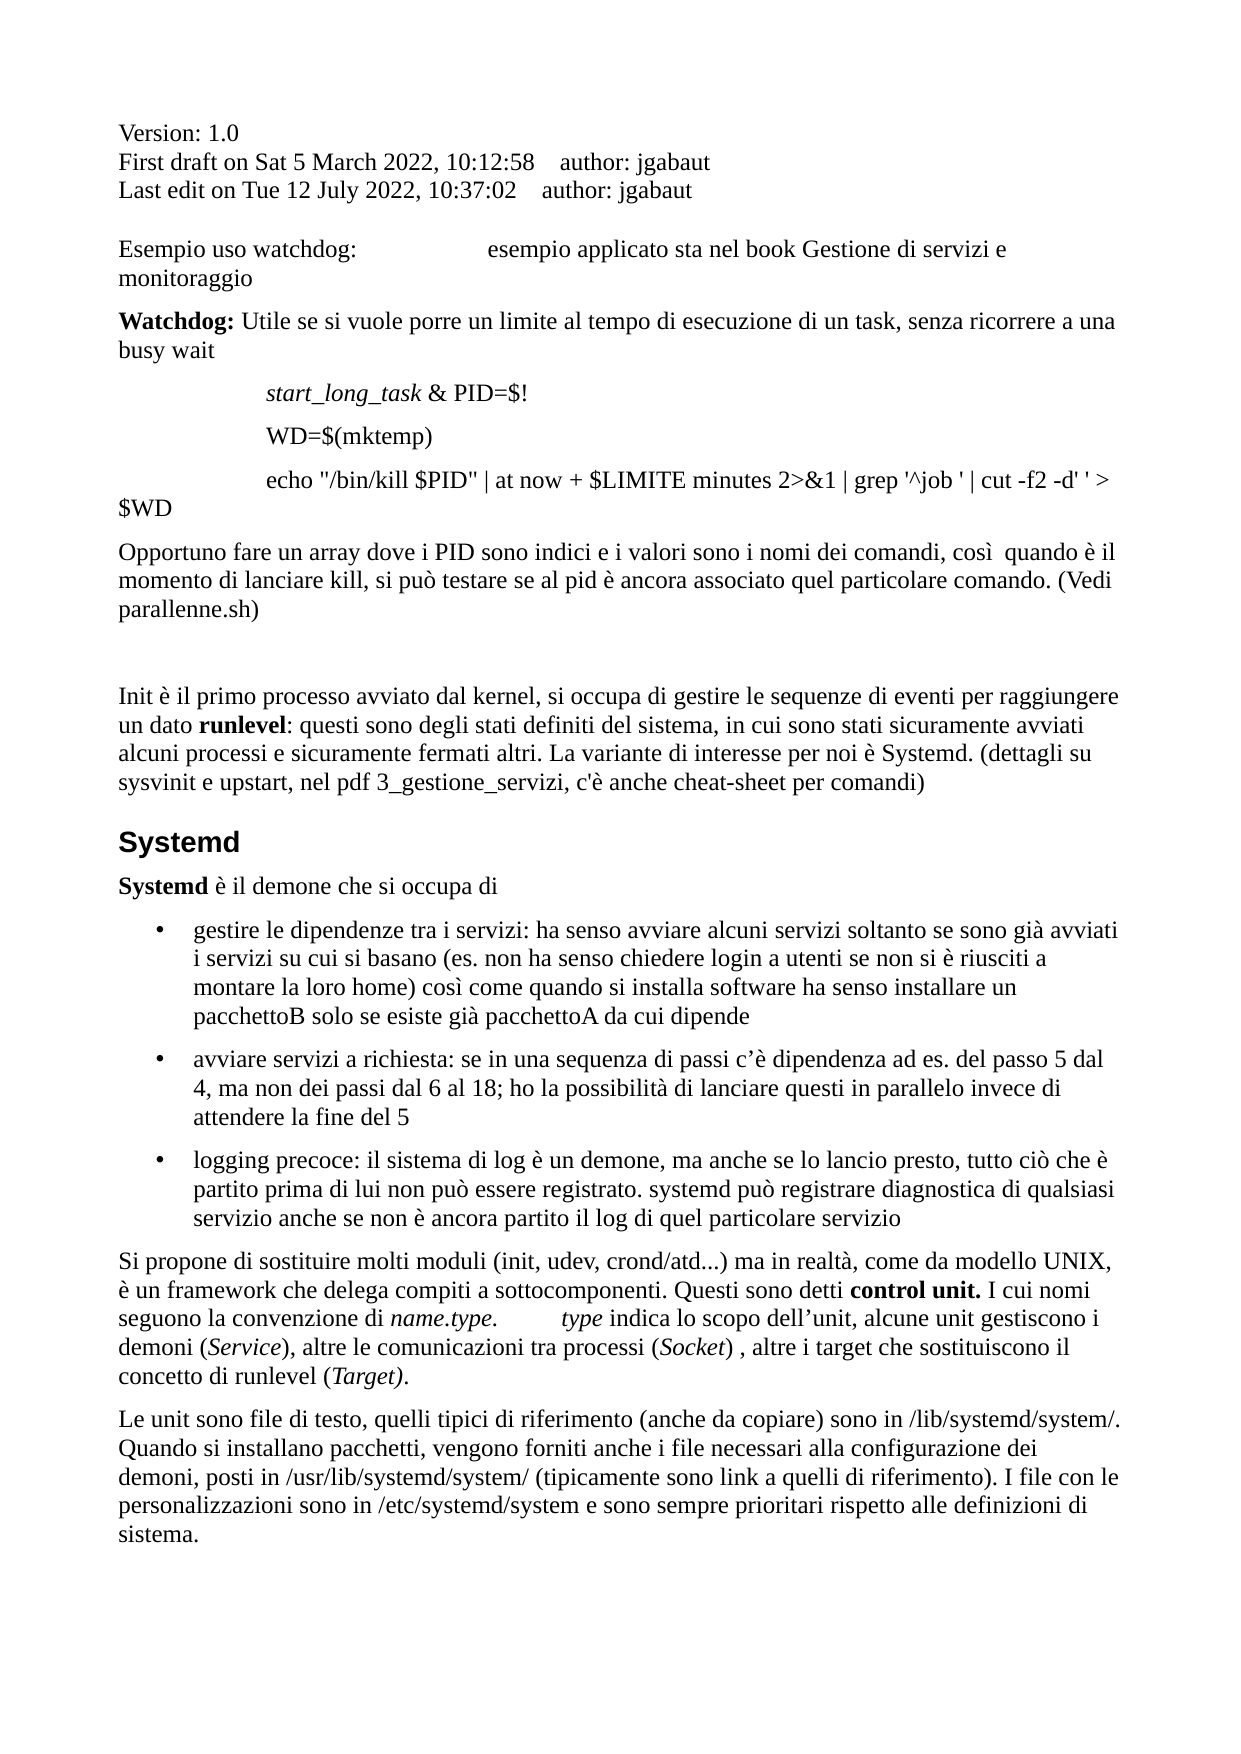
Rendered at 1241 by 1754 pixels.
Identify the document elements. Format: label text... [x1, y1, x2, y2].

text Si propone di sostituire molti moduli (init, udev, crond/atd...) ma in realtà, come da modello UNIX, è un framework che delega compiti a sottocomponenti. Questi sono detti control unit. I cui nomi seguono la convenzione di name.type. type indica lo scopo dell’unit, alcune unit gestiscono i demoni (Service), altre le comunicazioni tra processi (Socket) , altre i target che sostituiscono il concetto di runlevel (Target). [118, 1246, 1122, 1390]
list gestire le dipendenze tra i servizi: ha senso avviare alcuni servizi soltanto se sono già avviati i servizi su cui si basano (es. non ha senso chiedere login a utenti se non si è riusciti a montare la loro home) così come quando si installa software ha senso installare un pacchettoB solo se esiste già pacchettoA da cui dipende [156, 915, 1122, 1030]
text Le unit sono file di testo, quelli tipici di riferimento (anche da copiare) sono in /lib/systemd/system/. Quando si installano pacchetti, vengono forniti anche i file necessari alla configurazione dei demoni, posti in /usr/lib/systemd/system/ (tipicamente sono link a quelli di riferimento). I file con le personalizzazioni sono in /etc/systemd/system e sono sempre prioritari rispetto alle definizioni di sistema. [118, 1404, 1122, 1548]
list logging precoce: il sistema di log è un demone, ma anche se lo lancio presto, tutto ciò che è partito prima di lui non può essere registrato. systemd può registrare diagnostica di qualsiasi servizio anche se non è ancora partito il log di quel particolare servizio [156, 1145, 1122, 1231]
text WD=$(mktemp) [118, 421, 1122, 450]
text Init è il primo processo avviato dal kernel, si occupa di gestire le sequenze di eventi per raggiungere un dato runlevel: questi sono degli stati definiti del sistema, in cui sono stati sicuramente avviati alcuni processi e sicuramente fermati altri. La variante di interesse per noi è Systemd. (dettagli su sysvinit e upstart, nel pdf 3_gestione_servizi, c'è anche cheat-sheet per comandi) [118, 681, 1122, 796]
text Esempio uso watchdog: esempio applicato sta nel book Gestione di servizi e monitoraggio [118, 234, 1122, 291]
text start_long_task & PID=$! [118, 378, 1122, 407]
list avviare servizi a richiesta: se in una sequenza di passi c’è dipendenza ad es. del passo 5 dal 4, ma non dei passi dal 6 al 18; ho la possibilità di lanciare questi in parallelo invece di attendere la fine del 5 [156, 1044, 1122, 1131]
text echo "/bin/kill $PID" | at now + $LIMITE minutes 2>&1 | grep '^job ' | cut -f2 -d' ' > $WD [118, 465, 1122, 522]
subtitle Systemd [118, 825, 1122, 859]
text Opportuno fare un array dove i PID sono indici e i valori sono i nomi dei comandi, così quando è il momento di lanciare kill, si può testare se al pid è ancora associato quel particolare comando. (Vedi parallenne.sh) [118, 537, 1122, 623]
text Watchdog: Utile se si vuole porre un limite al tempo di esecuzione di un task, senza ricorrere a una busy wait [118, 306, 1122, 363]
text Systemd è il demone che si occupa di [118, 871, 1122, 900]
